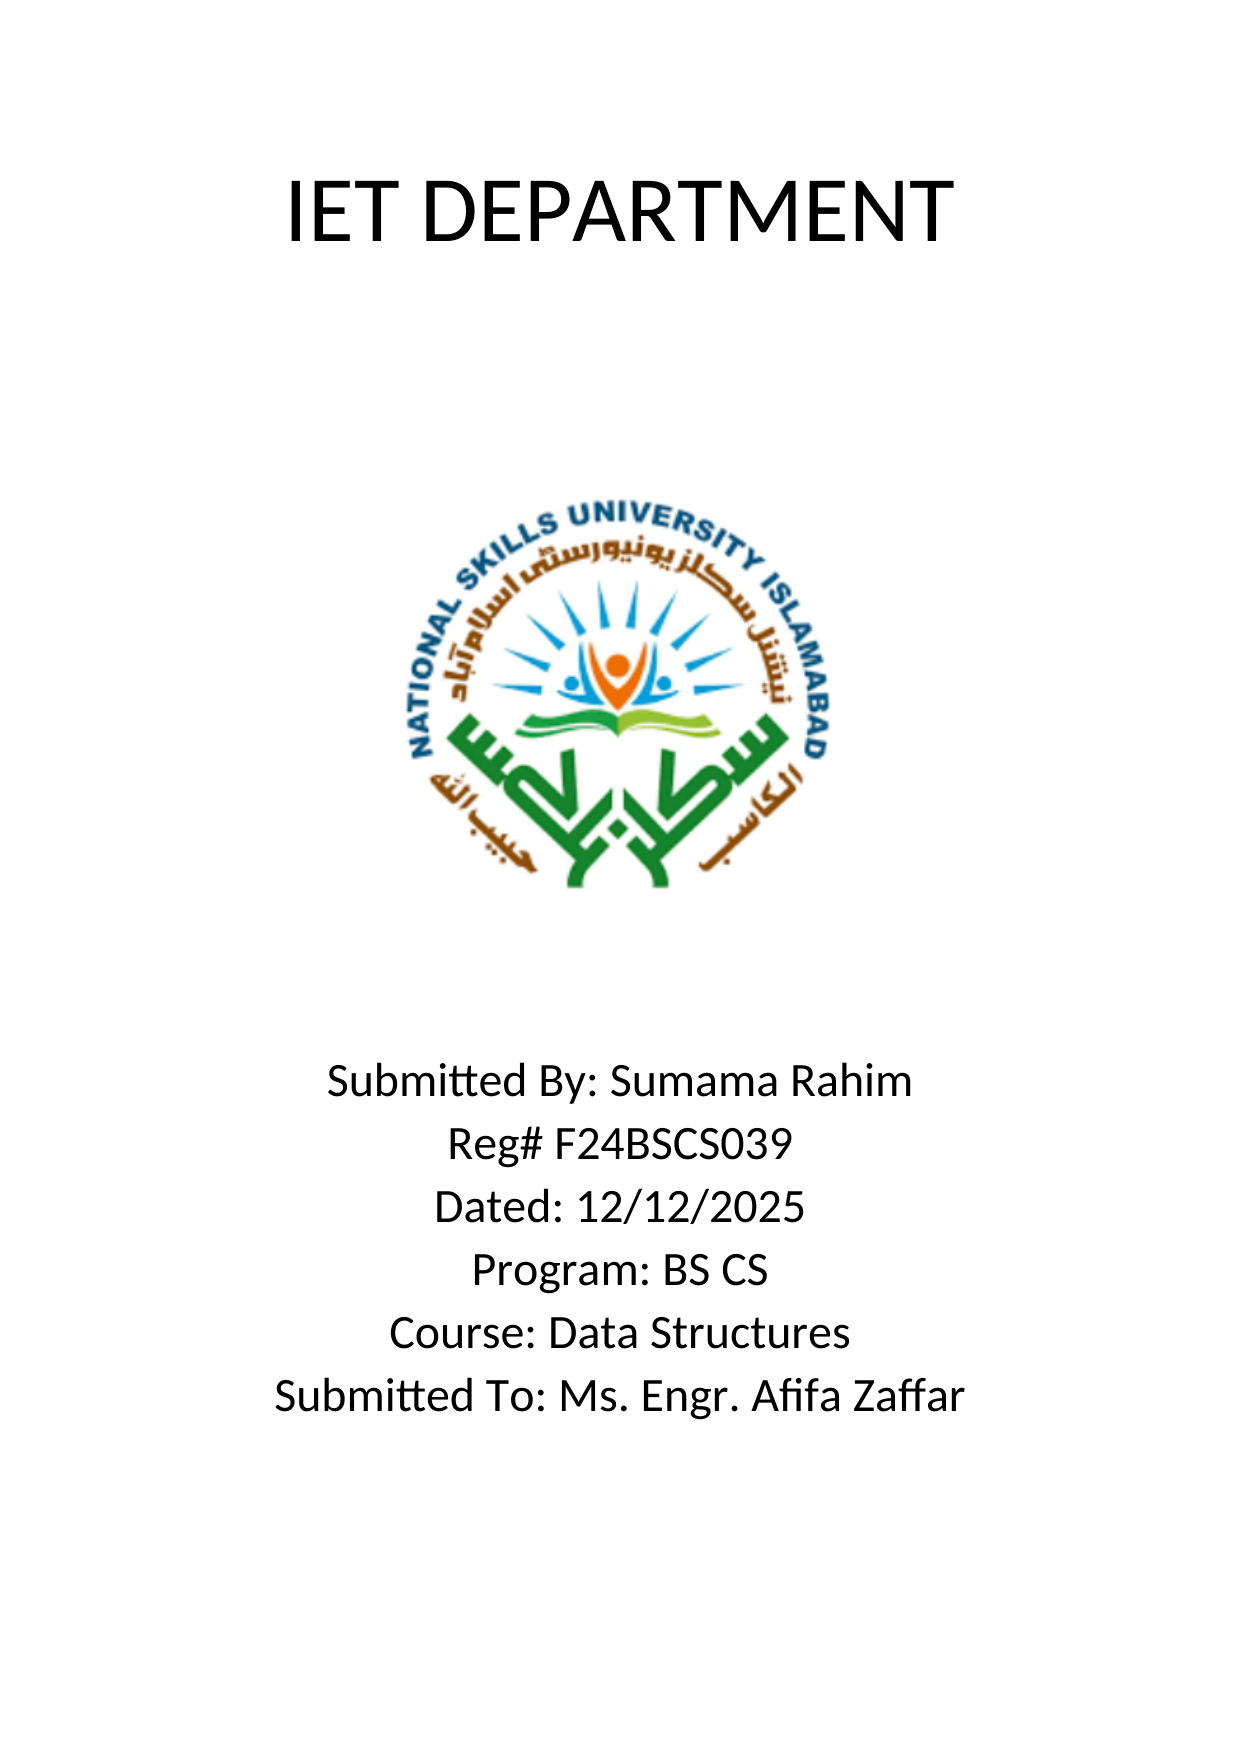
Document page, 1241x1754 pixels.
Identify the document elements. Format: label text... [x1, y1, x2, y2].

text IET DEPARTMENT [150, 150, 1090, 264]
picture [366, 444, 874, 954]
text Course: Data Structures [150, 1302, 1090, 1360]
text Submitted To: Ms. Engr. Afifa Zaffar [150, 1365, 1090, 1423]
text Program: BS CS [150, 1239, 1090, 1297]
text Submitted By: Sumama Rahim Reg# F24BSCS039 [150, 1049, 1090, 1171]
text Dated: 12/12/2025 [150, 1176, 1090, 1234]
